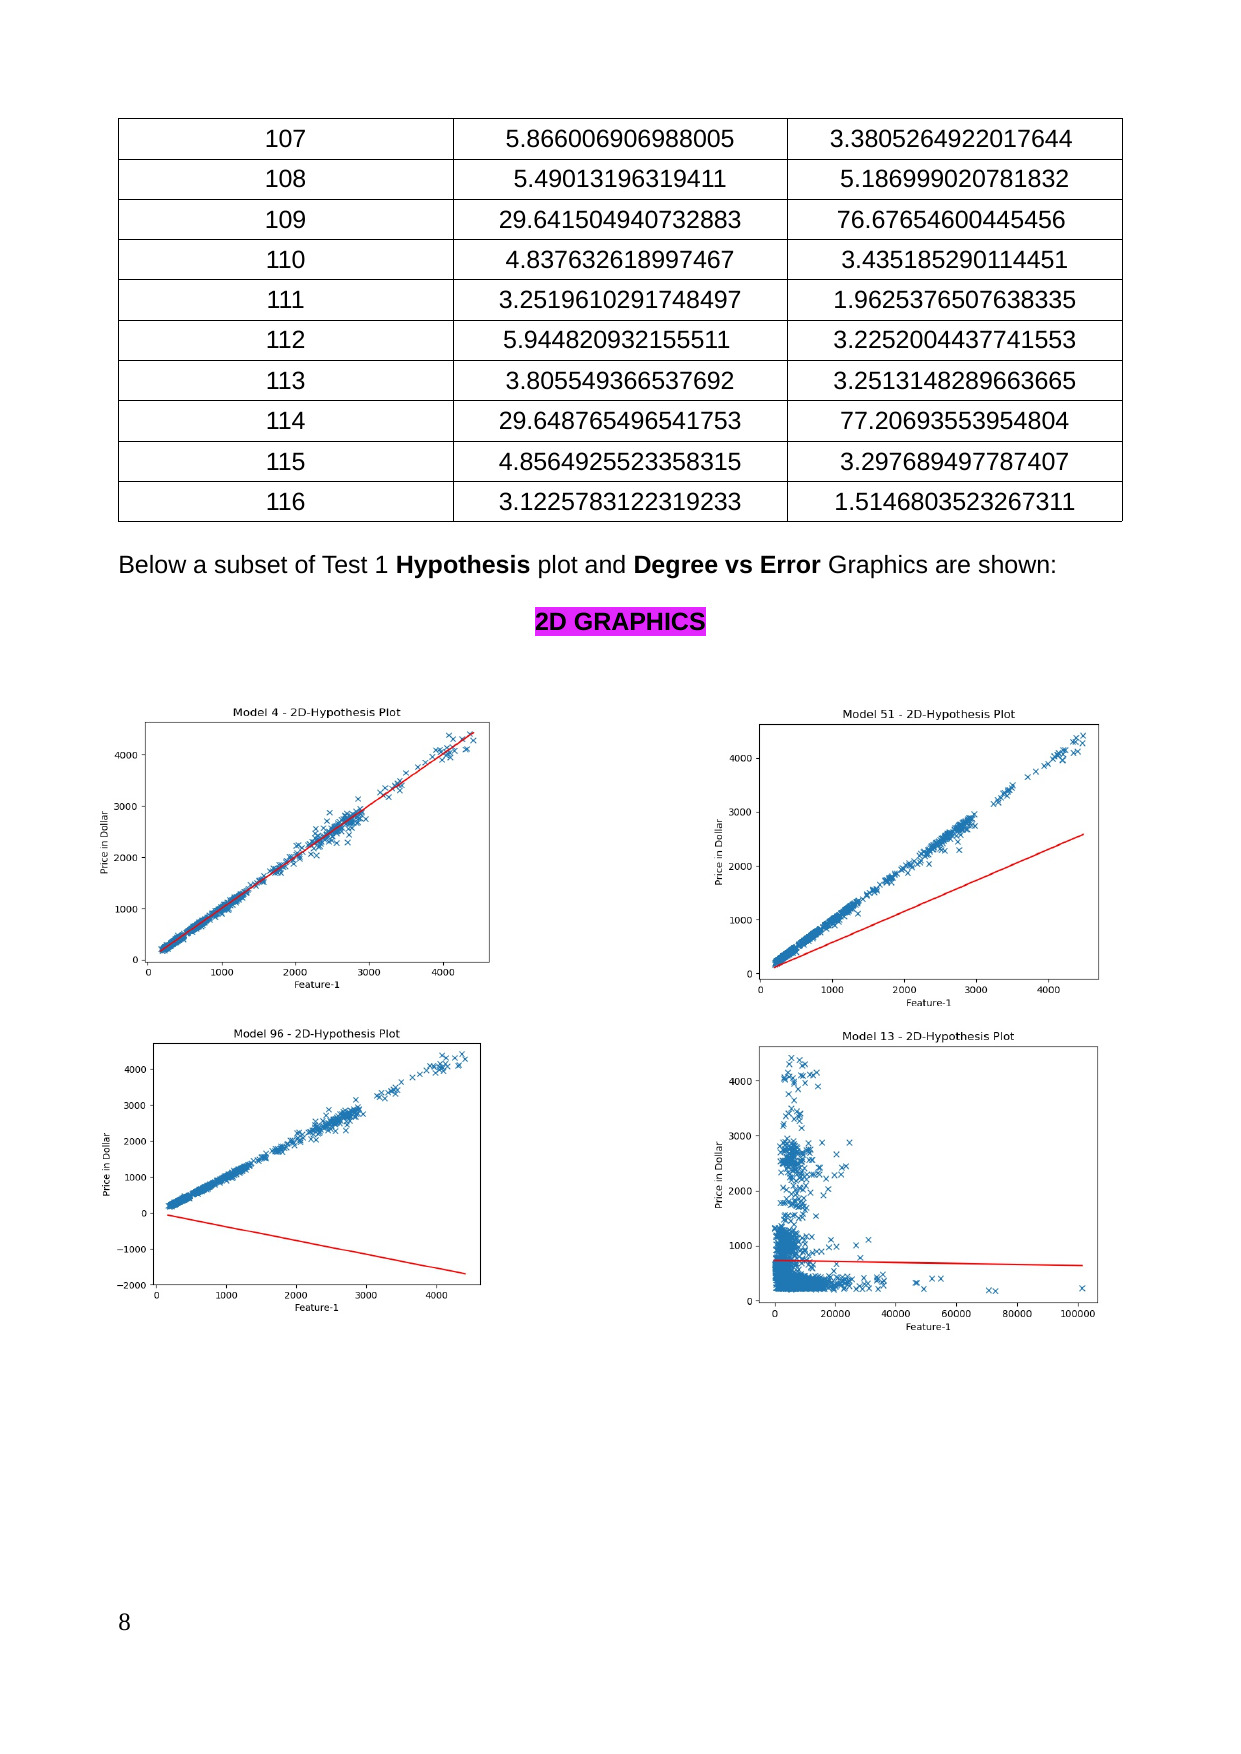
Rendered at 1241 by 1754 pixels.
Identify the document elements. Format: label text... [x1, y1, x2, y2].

text Below a subset of Test 1 Hypothesis plot and Degree vs Error Graphics are shown: [118, 550, 1122, 578]
table_cell 3.2513148289663665 [788, 361, 1122, 400]
table_cell 3.297689497787407 [788, 442, 1122, 481]
table_cell 1.9625376507638335 [788, 280, 1122, 320]
table_cell 108 [119, 160, 453, 199]
table_cell 116 [119, 482, 453, 521]
table_cell 29.648765496541753 [454, 401, 787, 441]
table_cell 3.3805264922017644 [788, 119, 1122, 158]
table_cell 112 [119, 321, 453, 360]
table_cell 3.2519610291748497 [454, 280, 787, 320]
table_cell 3.1225783122319233 [454, 482, 787, 521]
table_cell 5.866006906988005 [454, 119, 787, 158]
table_cell 115 [119, 442, 453, 481]
table_cell 3.435185290114451 [788, 240, 1122, 279]
table_cell 111 [119, 280, 453, 320]
table_cell 107 [119, 119, 453, 158]
table_cell 5.186999020781832 [788, 160, 1122, 199]
picture [704, 684, 1142, 1339]
table_cell 114 [119, 401, 453, 441]
table_cell 110 [119, 240, 453, 279]
table_cell 4.837632618997467 [454, 240, 787, 279]
table_cell 3.2252004437741553 [788, 321, 1122, 360]
table_cell 4.8564925523358315 [454, 442, 787, 481]
table_cell 1.5146803523267311 [788, 482, 1122, 521]
table_cell 29.641504940732883 [454, 200, 787, 239]
table_cell 77.20693553954804 [788, 401, 1122, 441]
table_cell 5.49013196319411 [454, 160, 787, 199]
table_cell 109 [119, 200, 453, 239]
table_cell 76.67654600445456 [788, 200, 1122, 239]
table_cell 5.944820932155511 [454, 321, 787, 360]
table_cell 113 [119, 361, 453, 400]
picture [100, 1006, 522, 1319]
text 2D GRAPHICS [118, 607, 1122, 636]
picture [89, 684, 533, 996]
table_cell 3.805549366537692 [454, 361, 787, 400]
